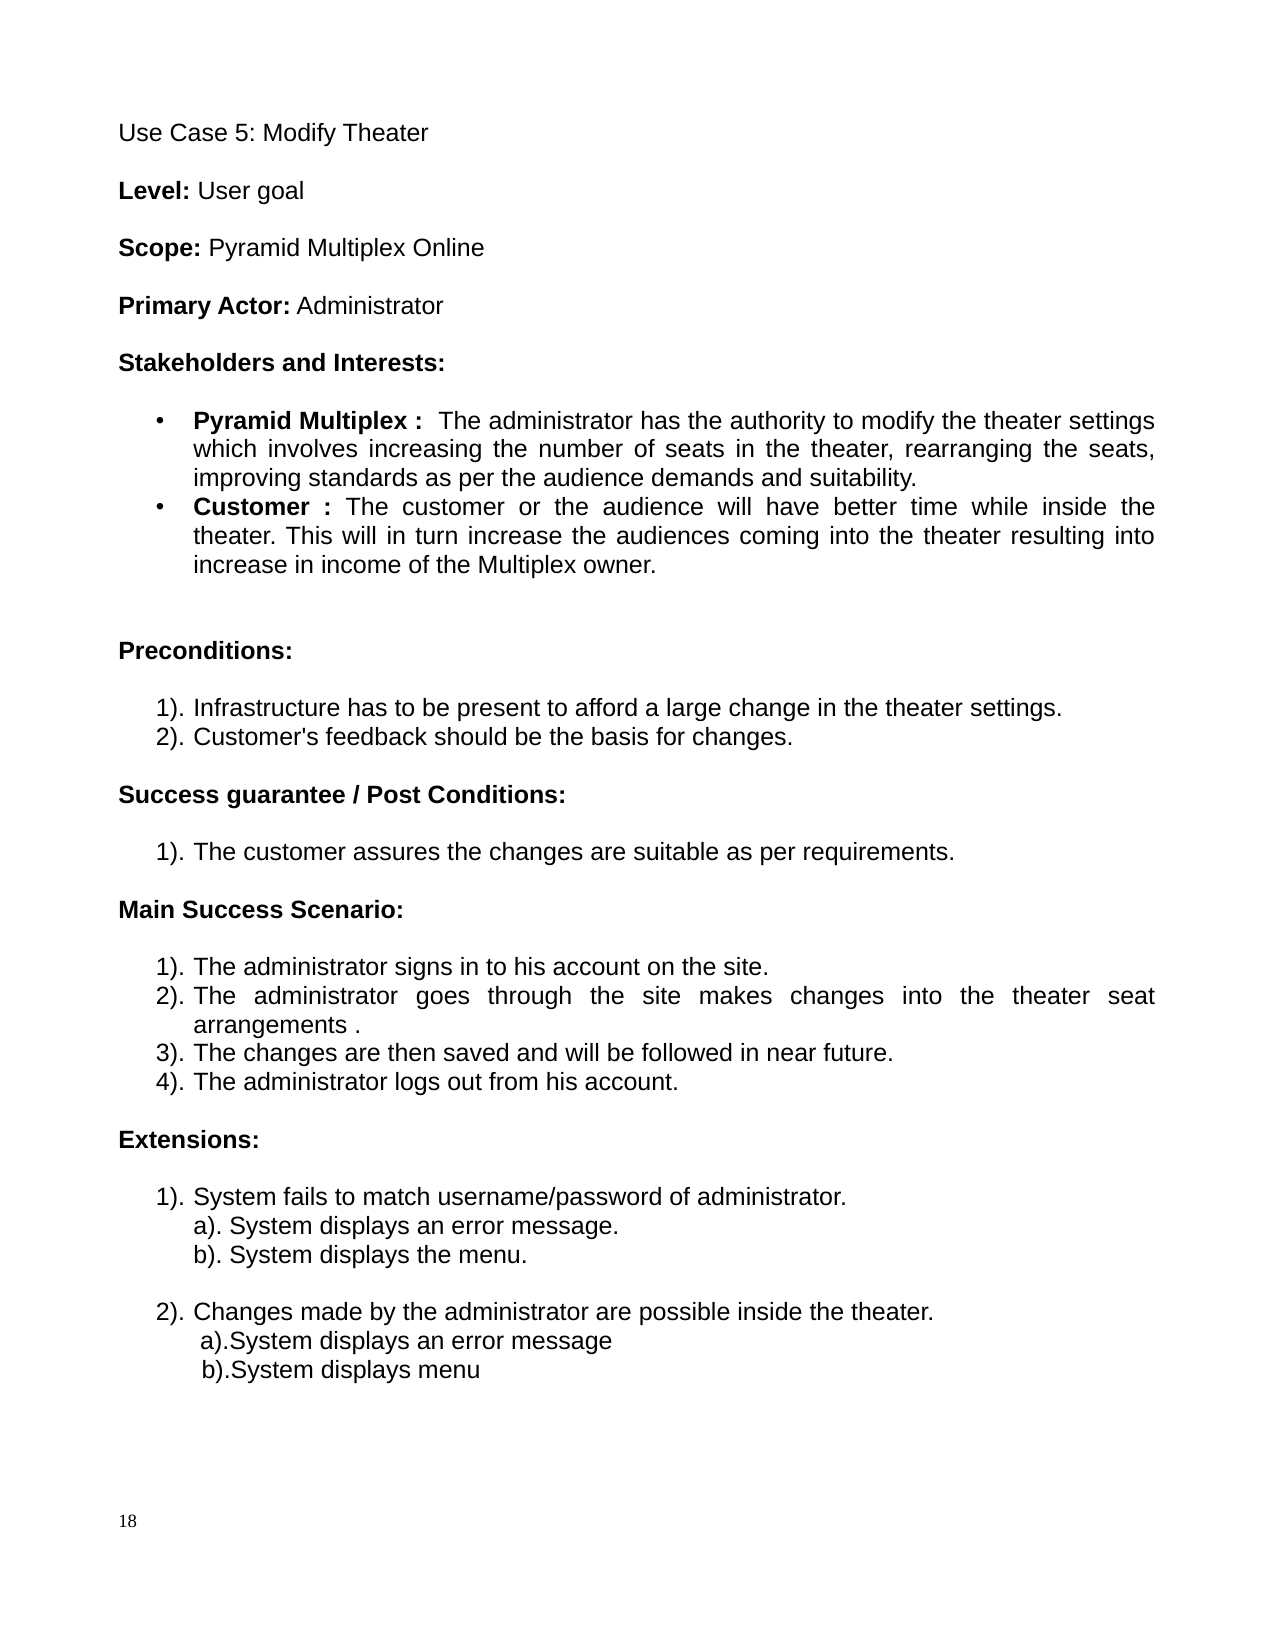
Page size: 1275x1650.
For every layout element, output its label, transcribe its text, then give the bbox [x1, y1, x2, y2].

text Use Case 5: Modify Theater [118, 118, 1157, 147]
text Success guarantee / Post Conditions: [118, 779, 1157, 808]
list The administrator goes through the site makes changes into the theater seat arrangements . [156, 981, 1157, 1038]
text Level: User goal [118, 176, 1157, 204]
list The changes are then saved and will be followed in near future. [156, 1038, 1157, 1067]
list Infrastructure has to be present to afford a large change in the theater settings. [156, 693, 1157, 722]
list Pyramid Multiplex : The administrator has the authority to modify the theater settings which involves increasing the number of seats in the theater, rearranging the seats, improving standards as per the audience demands and suitability. [156, 406, 1157, 492]
list System fails to match username/password of administrator. [156, 1182, 1157, 1211]
list The customer assures the changes are suitable as per requirements. [156, 837, 1157, 866]
list The administrator logs out from his account. [156, 1067, 1157, 1096]
text Scope: Pyramid Multiplex Online [118, 233, 1157, 262]
list The administrator signs in to his account on the site. [156, 952, 1157, 981]
text Main Success Scenario: [118, 894, 1157, 923]
text Preconditions: [118, 636, 1157, 664]
list Customer's feedback should be the basis for changes. [156, 722, 1157, 751]
list a). System displays an error message. [156, 1211, 1157, 1239]
list Changes made by the administrator are possible inside the theater. [156, 1297, 1157, 1326]
list b).System displays menu [118, 1354, 1157, 1383]
list a).System displays an error message [156, 1326, 1157, 1354]
list b). System displays the menu. [156, 1239, 1157, 1268]
text Stakeholders and Interests: [118, 348, 1157, 377]
list Customer : The customer or the audience will have better time while inside the theater. This will in turn increase the audiences coming into the theater resulting into increase in income of the Multiplex owner. [156, 492, 1157, 578]
text Extensions: [118, 1124, 1157, 1153]
text Primary Actor: Administrator [118, 291, 1157, 319]
